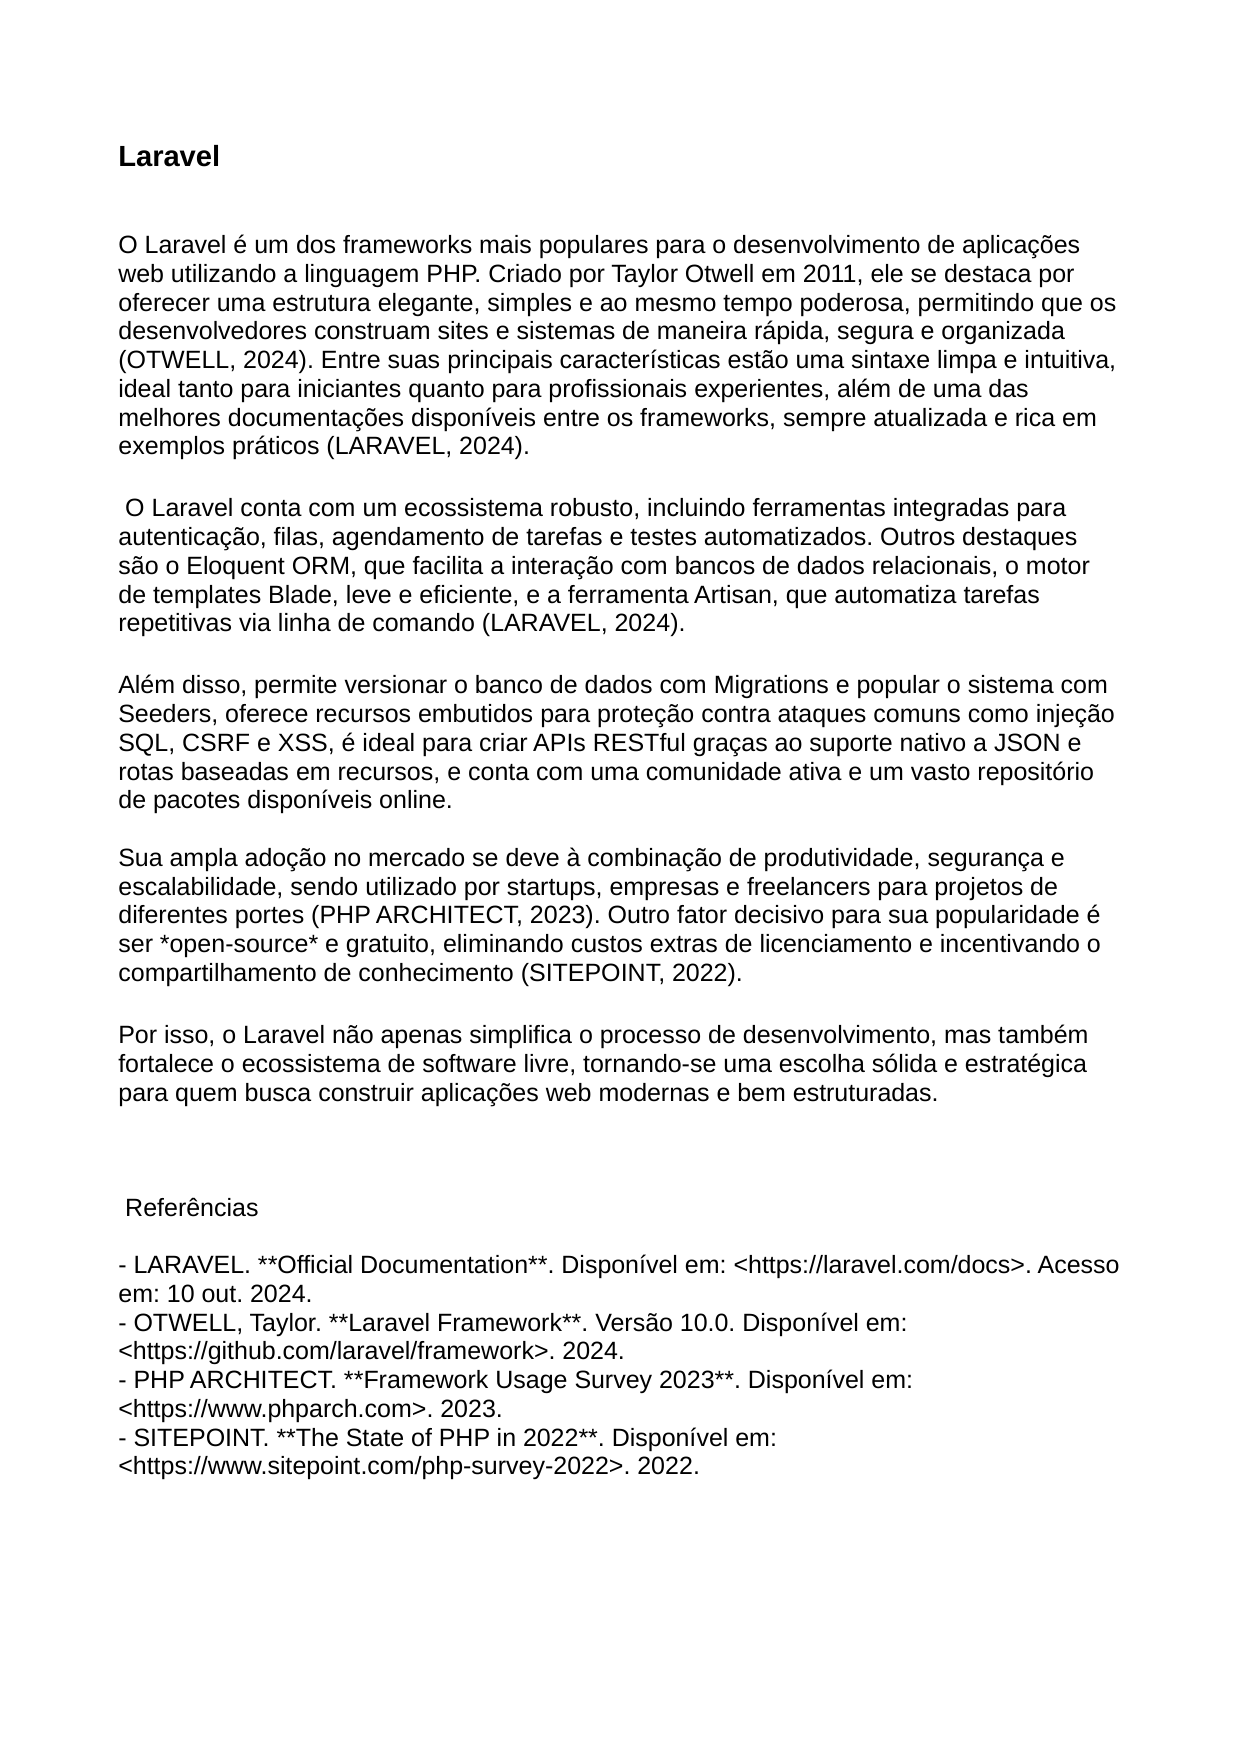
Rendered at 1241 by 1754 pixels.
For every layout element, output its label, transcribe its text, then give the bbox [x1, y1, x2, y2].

subtitle Além disso, permite versionar o banco de dados com Migrations e popular o sistema com Seeders, oferece recursos embutidos para proteção contra ataques comuns como injeção SQL, CSRF e XSS, é ideal para criar APIs RESTful graças ao suporte nativo a JSON e rotas baseadas em recursos, e conta com uma comunidade ativa e um vasto repositório de pacotes disponíveis online. Sua ampla adoção no mercado se deve à combinação de produtividade, segurança e escalabilidade, sendo utilizado por startups, empresas e freelancers para projetos de diferentes portes (PHP ARCHITECT, 2023). Outro fator decisivo para sua popularidade é ser *open-source* e gratuito, eliminando custos extras de licenciamento e incentivando o compartilhamento de conhecimento (SITEPOINT, 2022). [118, 670, 1122, 987]
subtitle Por isso, o Laravel não apenas simplifica o processo de desenvolvimento, mas também fortalece o ecossistema de software livre, tornando-se uma escolha sólida e estratégica para quem busca construir aplicações web modernas e bem estruturadas. Referências - LARAVEL. **Official Documentation**. Disponível em: <https://laravel.com/docs>. Acesso em: 10 out. 2024. - OTWELL, Taylor. **Laravel Framework**. Versão 10.0. Disponível em: <https://github.com/laravel/framework>. 2024. - PHP ARCHITECT. **Framework Usage Survey 2023**. Disponível em: <https://www.phparch.com>. 2023. - SITEPOINT. **The State of PHP in 2022**. Disponível em: <https://www.sitepoint.com/php-survey-2022>. 2022. [118, 1020, 1122, 1480]
subtitle Laravel O Laravel é um dos frameworks mais populares para o desenvolvimento de aplicações web utilizando a linguagem PHP. Criado por Taylor Otwell em 2011, ele se destaca por oferecer uma estrutura elegante, simples e ao mesmo tempo poderosa, permitindo que os desenvolvedores construam sites e sistemas de maneira rápida, segura e organizada (OTWELL, 2024). Entre suas principais características estão uma sintaxe limpa e intuitiva, ideal tanto para iniciantes quanto para profissionais experientes, além de uma das melhores documentações disponíveis entre os frameworks, sempre atualizada e rica em exemplos práticos (LARAVEL, 2024). [118, 139, 1122, 460]
subtitle O Laravel conta com um ecossistema robusto, incluindo ferramentas integradas para autenticação, filas, agendamento de tarefas e testes automatizados. Outros destaques são o Eloquent ORM, que facilita a interação com bancos de dados relacionais, o motor de templates Blade, leve e eficiente, e a ferramenta Artisan, que automatiza tarefas repetitivas via linha de comando (LARAVEL, 2024). [118, 493, 1122, 637]
